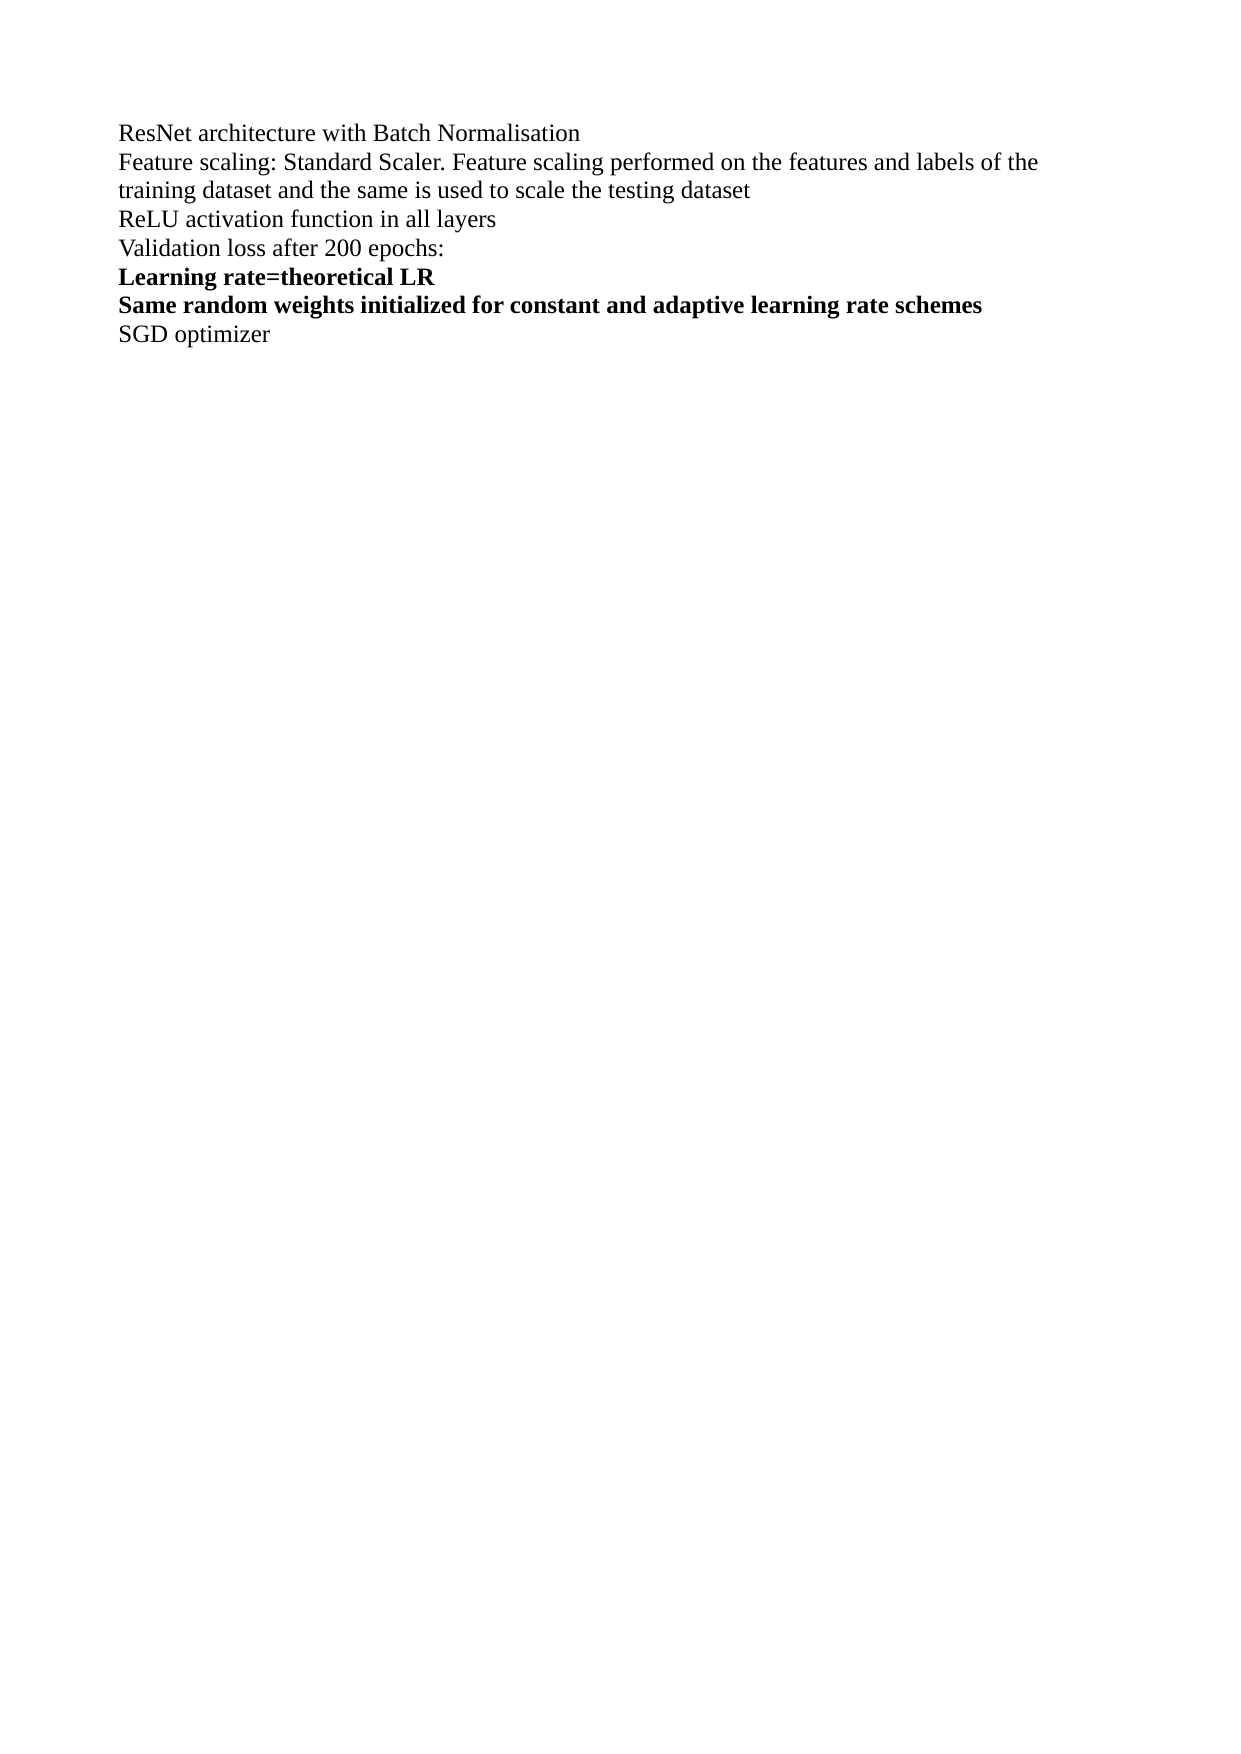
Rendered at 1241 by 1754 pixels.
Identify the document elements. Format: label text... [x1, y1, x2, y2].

text Learning rate=theoretical LR [118, 262, 1122, 291]
text Feature scaling: Standard Scaler. Feature scaling performed on the features and labels of the training dataset and the same is used to scale the testing dataset [118, 147, 1122, 204]
text ResNet architecture with Batch Normalisation [118, 118, 1122, 147]
text SGD optimizer [118, 319, 1122, 348]
text Validation loss after 200 epochs: [118, 233, 1122, 262]
text Same random weights initialized for constant and adaptive learning rate schemes [118, 291, 1122, 319]
text ReLU activation function in all layers [118, 204, 1122, 233]
